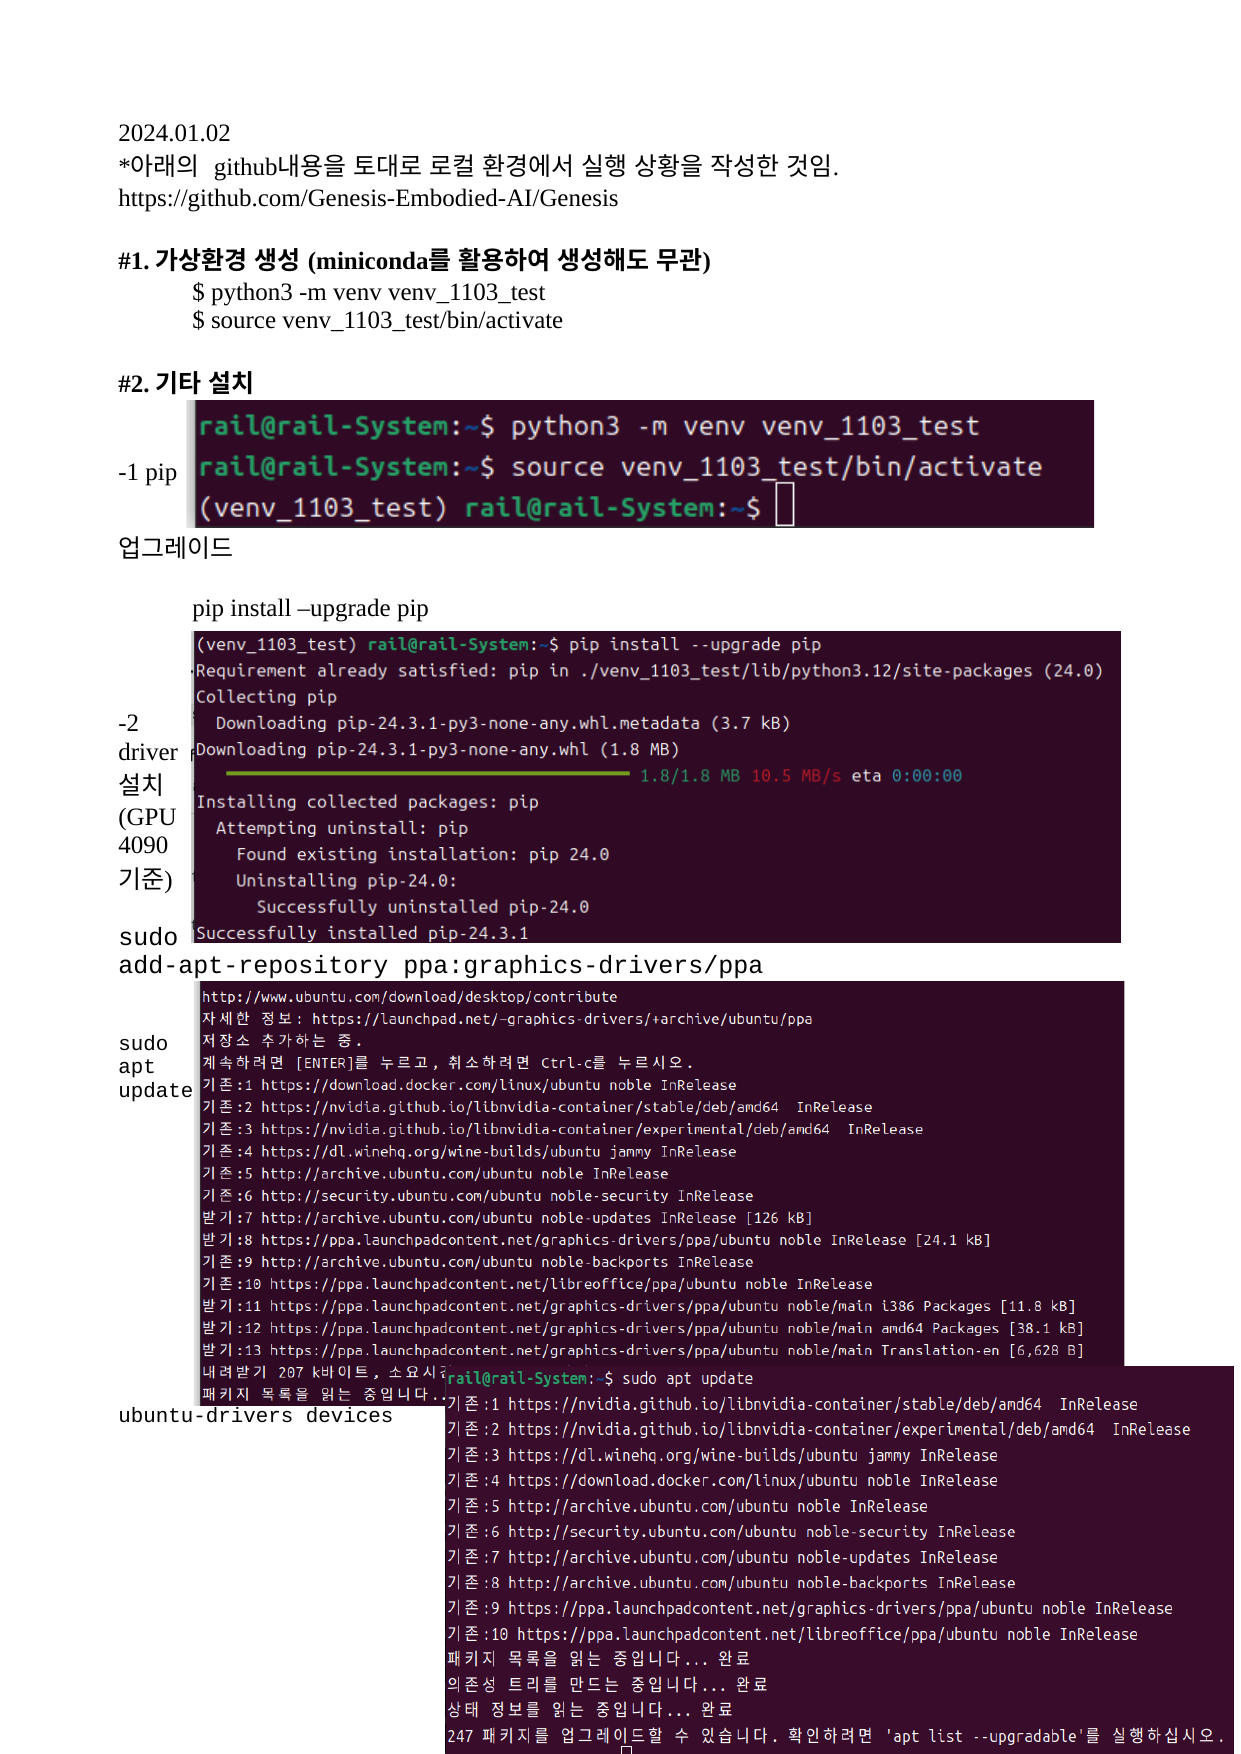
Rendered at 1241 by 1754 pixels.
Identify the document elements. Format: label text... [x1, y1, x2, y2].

text $ python3 -m venv venv_1103_test [118, 277, 1122, 306]
picture [186, 400, 1095, 528]
text $ source venv_1103_test/bin/activate [118, 306, 1122, 334]
text pip install –upgrade pip [118, 593, 1122, 622]
text -2 driver 설치(GPU 4090 기준) [118, 679, 191, 896]
picture [193, 981, 1240, 1754]
text https://github.com/Genesis-Embodied-AI/Genesis [118, 183, 1122, 212]
text 2024.01.02 [118, 118, 1122, 147]
text #2. 기타 설치 [118, 363, 1122, 399]
text -1 pip 업그레이드 [118, 428, 1122, 564]
text #1. 가상환경 생성 (miniconda를 활용하여 생성해도 무관) [118, 241, 1122, 277]
picture [191, 631, 1121, 943]
text *아래의 github내용을 토대로 로컬 환경에서 실행 상황을 작성한 것임. [118, 147, 1122, 183]
text sudo apt update [118, 1009, 193, 1104]
text sudo add-apt-repository ppa:graphics-drivers/ppa [118, 896, 1122, 981]
text ubuntu-drivers devices [118, 1133, 445, 1429]
